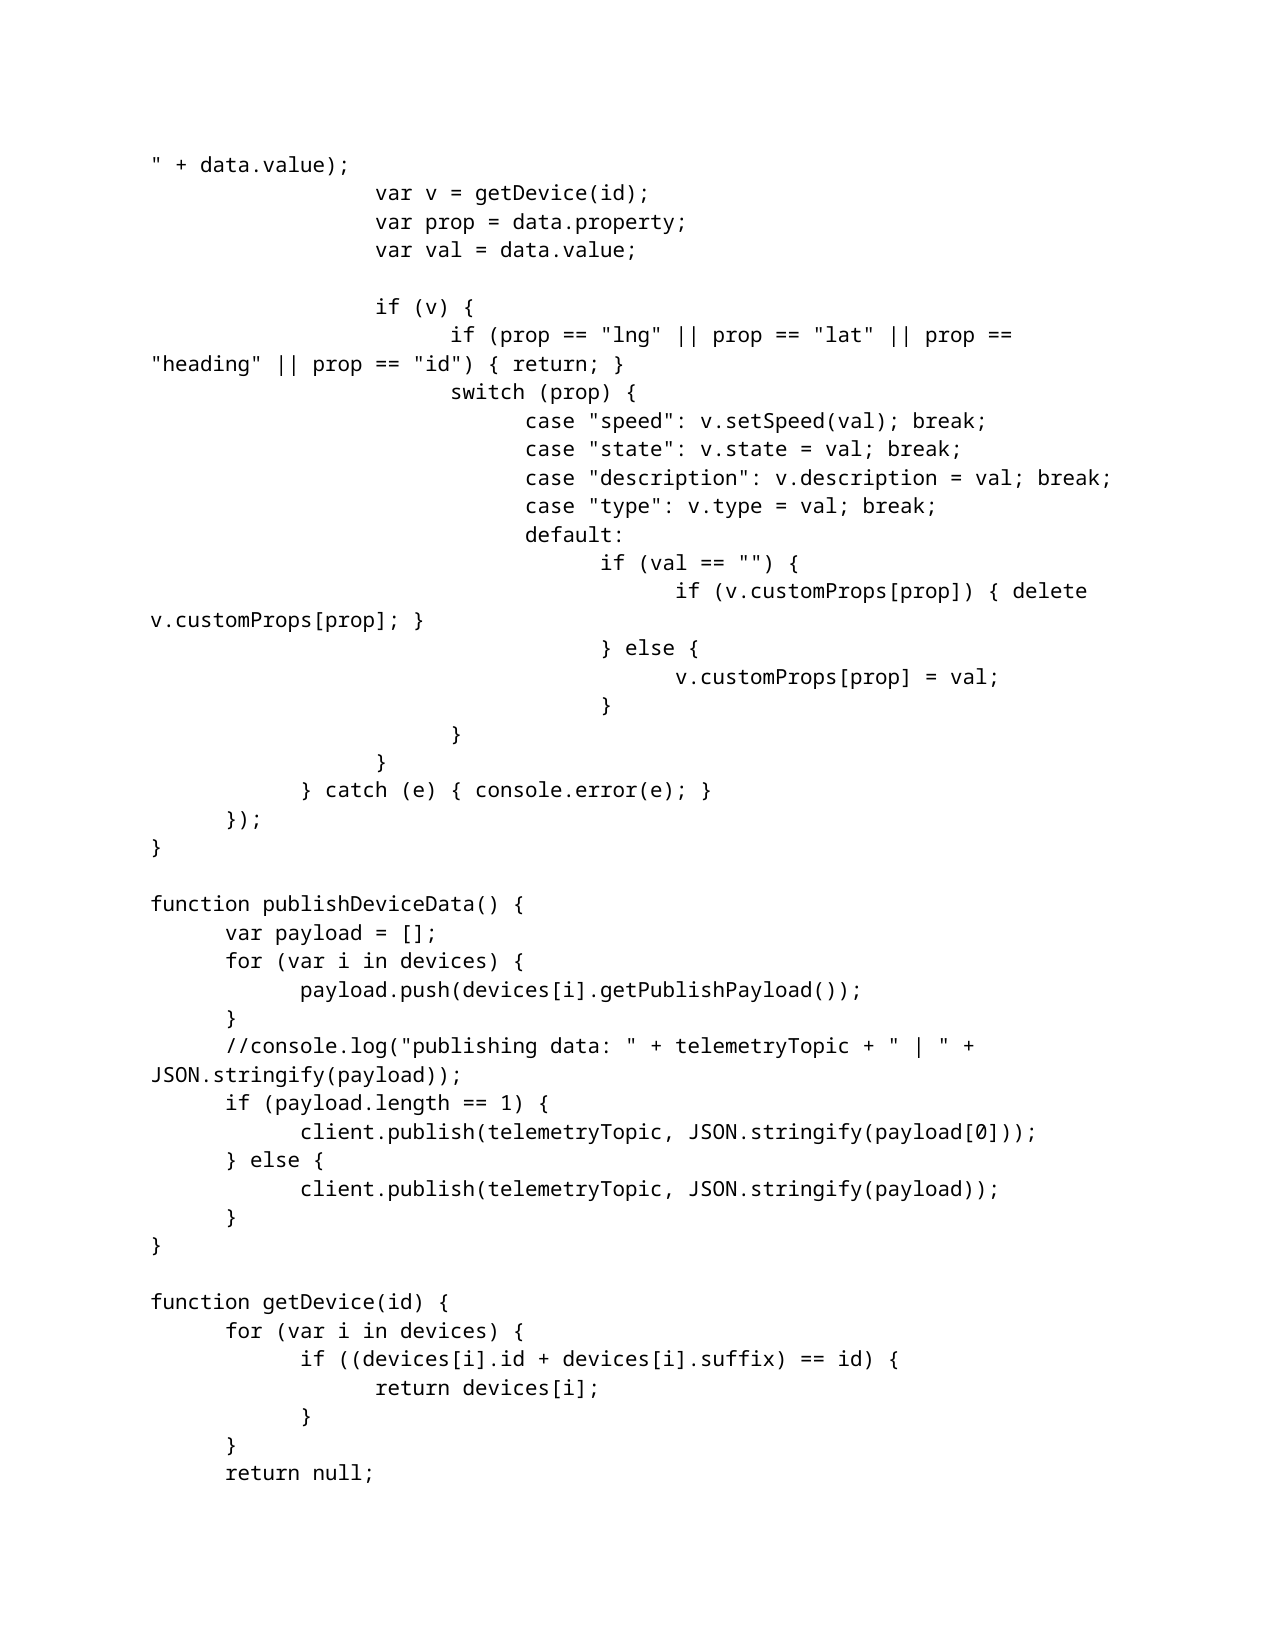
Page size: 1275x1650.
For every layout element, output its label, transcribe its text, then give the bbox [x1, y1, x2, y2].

text } [150, 1430, 1125, 1458]
text //console.log("publishing data: " + telemetryTopic + " | " + JSON.stringify(payload)); [150, 1032, 1125, 1088]
text if (val == "") { [150, 548, 1125, 577]
text var prop = data.property; [150, 207, 1125, 235]
text var val = data.value; [150, 235, 1125, 264]
text case "speed": v.setSpeed(val); break; [150, 406, 1125, 434]
text } else { [150, 1145, 1125, 1174]
text case "description": v.description = val; break; [150, 463, 1125, 491]
text if (payload.length == 1) { [150, 1088, 1125, 1117]
text v.customProps[prop] = val; [150, 662, 1125, 690]
text for (var i in devices) { [150, 1316, 1125, 1344]
text payload.push(devices[i].getPublishPayload()); [150, 975, 1125, 1003]
text } [150, 1401, 1125, 1430]
text } else { [150, 633, 1125, 662]
text function getDevice(id) { [150, 1287, 1125, 1316]
text return null; [150, 1458, 1125, 1487]
text } [150, 719, 1125, 747]
text if (v) { [150, 292, 1125, 321]
text function publishDeviceData() { [150, 889, 1125, 918]
text } [150, 1003, 1125, 1032]
text } [150, 832, 1125, 861]
text if ((devices[i].id + devices[i].suffix) == id) { [150, 1344, 1125, 1373]
text return devices[i]; [150, 1373, 1125, 1401]
text switch (prop) { [150, 377, 1125, 406]
text } catch (e) { console.error(e); } [150, 776, 1125, 804]
text }); [150, 804, 1125, 832]
text if (v.customProps[prop]) { delete v.customProps[prop]; } [150, 577, 1125, 633]
text var payload = []; [150, 918, 1125, 946]
text client.publish(telemetryTopic, JSON.stringify(payload[0])); [150, 1117, 1125, 1145]
text default: [150, 520, 1125, 548]
text } [150, 747, 1125, 776]
text } [150, 1202, 1125, 1231]
text client.publish(telemetryTopic, JSON.stringify(payload)); [150, 1174, 1125, 1202]
text } [150, 690, 1125, 719]
text case "state": v.state = val; break; [150, 434, 1125, 463]
text var v = getDevice(id); [150, 178, 1125, 207]
text for (var i in devices) { [150, 946, 1125, 975]
text " + data.value); [150, 150, 1125, 178]
text case "type": v.type = val; break; [150, 491, 1125, 520]
text if (prop == "lng" || prop == "lat" || prop == "heading" || prop == "id") { return; } [150, 321, 1125, 377]
text } [150, 1231, 1125, 1259]
